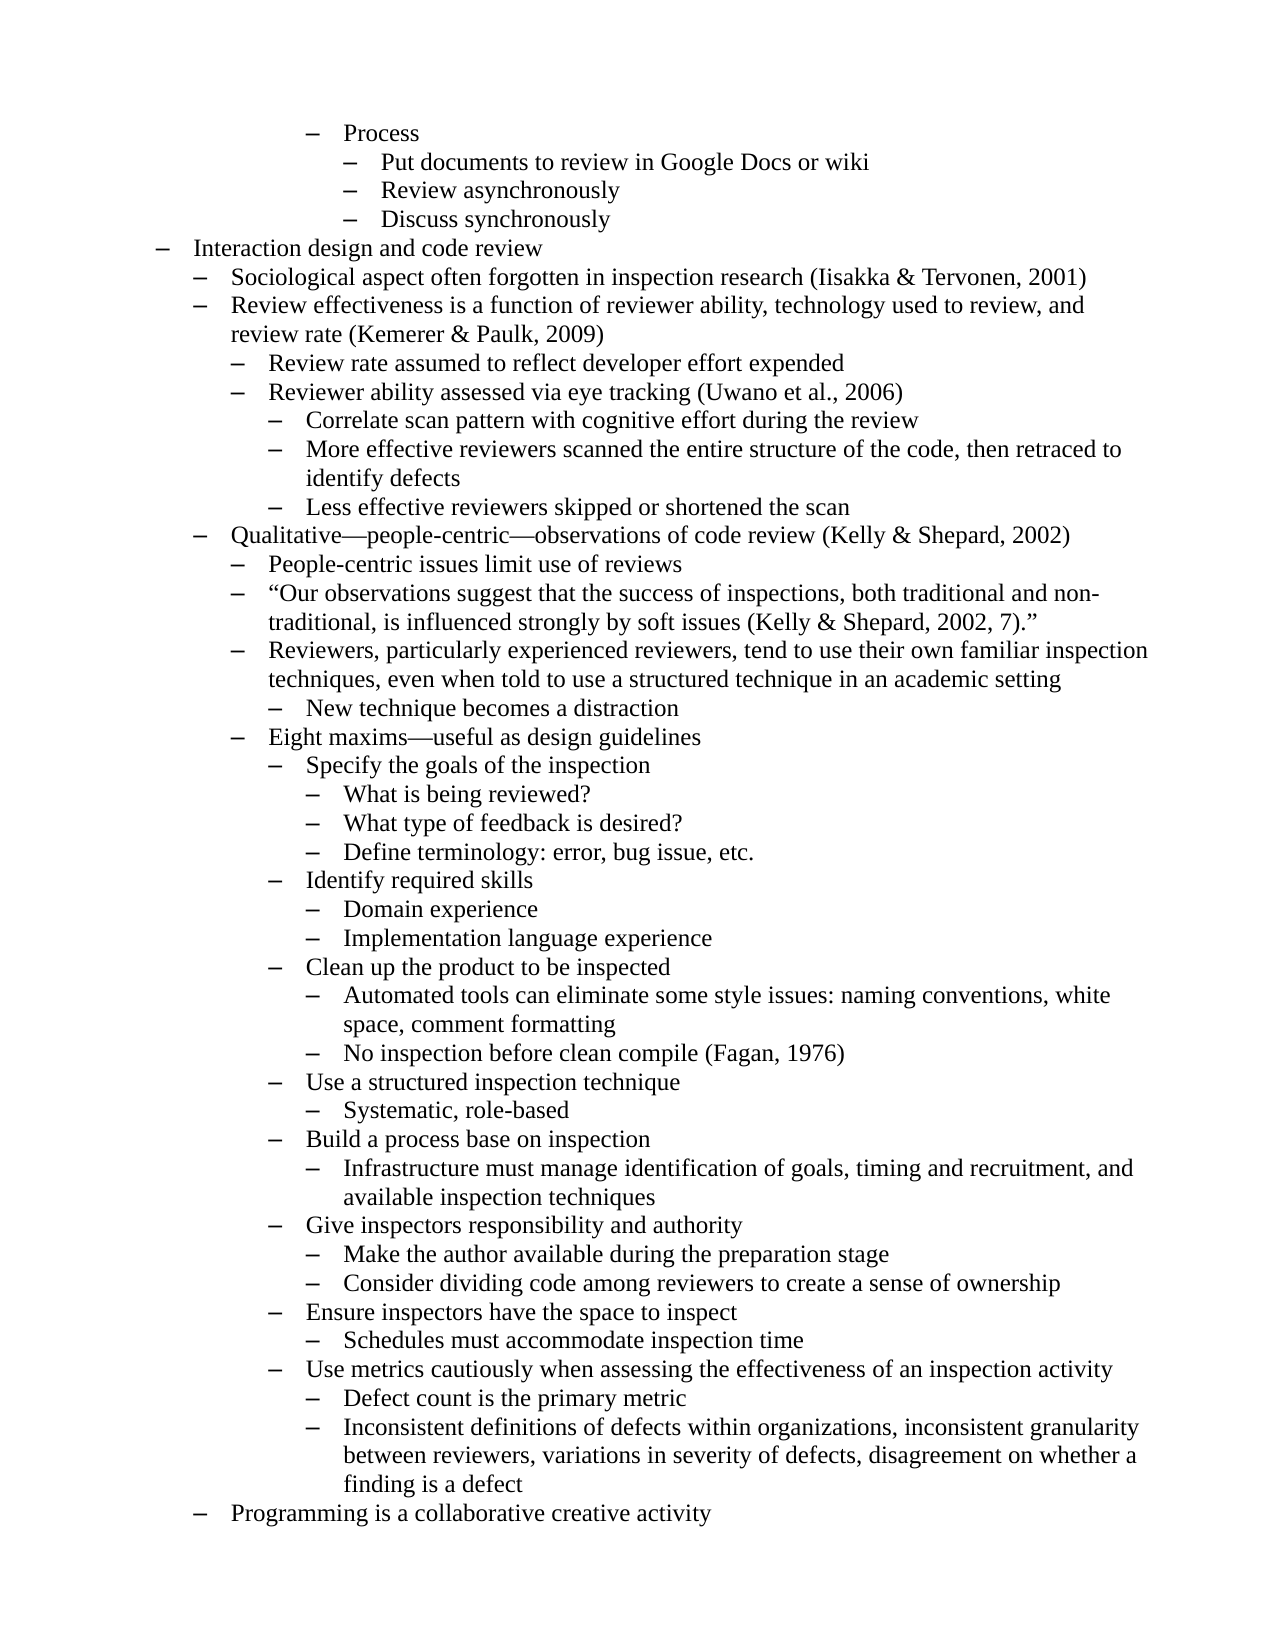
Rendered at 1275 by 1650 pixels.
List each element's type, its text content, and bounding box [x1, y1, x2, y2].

list Review effectiveness is a function of reviewer ability, technology used to review, and review rate (Kemerer & Paulk, 2009) [193, 291, 1157, 348]
list “Our observations suggest that the success of inspections, both traditional and non-traditional, is influenced strongly by soft issues (Kelly & Shepard, 2002, 7).” [231, 578, 1157, 636]
list Automated tools can eliminate some style issues: naming conventions, white space, comment formatting [306, 981, 1157, 1038]
list Eight maxims—useful as design guidelines [231, 722, 1157, 751]
list Process [306, 118, 1157, 147]
list People-centric issues limit use of reviews [231, 549, 1157, 578]
list Use a structured inspection technique [268, 1067, 1157, 1096]
list Less effective reviewers skipped or shortened the scan [268, 492, 1157, 521]
list More effective reviewers scanned the entire structure of the code, then retraced to identify defects [268, 434, 1157, 492]
list Infrastructure must manage identification of goals, timing and recruitment, and available inspection techniques [306, 1153, 1157, 1211]
list Clean up the product to be inspected [268, 952, 1157, 981]
list Consider dividing code among reviewers to create a sense of ownership [306, 1268, 1157, 1297]
list Put documents to review in Google Docs or wiki [343, 147, 1157, 176]
list What type of feedback is desired? [306, 808, 1157, 837]
list Reviewers, particularly experienced reviewers, tend to use their own familiar inspection techniques, even when told to use a structured technique in an academic setting [231, 636, 1157, 693]
list Build a process base on inspection [268, 1124, 1157, 1153]
list Schedules must accommodate inspection time [306, 1326, 1157, 1354]
list Discuss synchronously [343, 204, 1157, 233]
list Make the author available during the preparation stage [306, 1239, 1157, 1268]
list Inconsistent definitions of defects within organizations, inconsistent granularity between reviewers, variations in severity of defects, disagreement on whether a finding is a defect [306, 1412, 1157, 1498]
list Reviewer ability assessed via eye tracking (Uwano et al., 2006) [231, 377, 1157, 406]
list Domain experience [306, 894, 1157, 923]
list Interaction design and code review [156, 233, 1157, 262]
list Sociological aspect often forgotten in inspection research (Iisakka & Tervonen, 2001) [193, 262, 1157, 291]
list Defect count is the primary metric [306, 1383, 1157, 1412]
list Give inspectors responsibility and authority [268, 1211, 1157, 1239]
list Systematic, role-based [306, 1096, 1157, 1124]
list Review asynchronously [343, 176, 1157, 204]
list Qualitative—people-centric—observations of code review (Kelly & Shepard, 2002) [193, 521, 1157, 549]
list Define terminology: error, bug issue, etc. [306, 837, 1157, 866]
list Implementation language experience [306, 923, 1157, 952]
list Review rate assumed to reflect developer effort expended [231, 348, 1157, 377]
list New technique becomes a distraction [268, 693, 1157, 722]
list Programming is a collaborative creative activity [193, 1498, 1157, 1527]
list Correlate scan pattern with cognitive effort during the review [268, 406, 1157, 434]
list Specify the goals of the inspection [268, 751, 1157, 779]
list No inspection before clean compile (Fagan, 1976) [306, 1038, 1157, 1067]
list Use metrics cautiously when assessing the effectiveness of an inspection activity [268, 1354, 1157, 1383]
list Identify required skills [268, 866, 1157, 894]
list Ensure inspectors have the space to inspect [268, 1297, 1157, 1326]
list What is being reviewed? [306, 779, 1157, 808]
